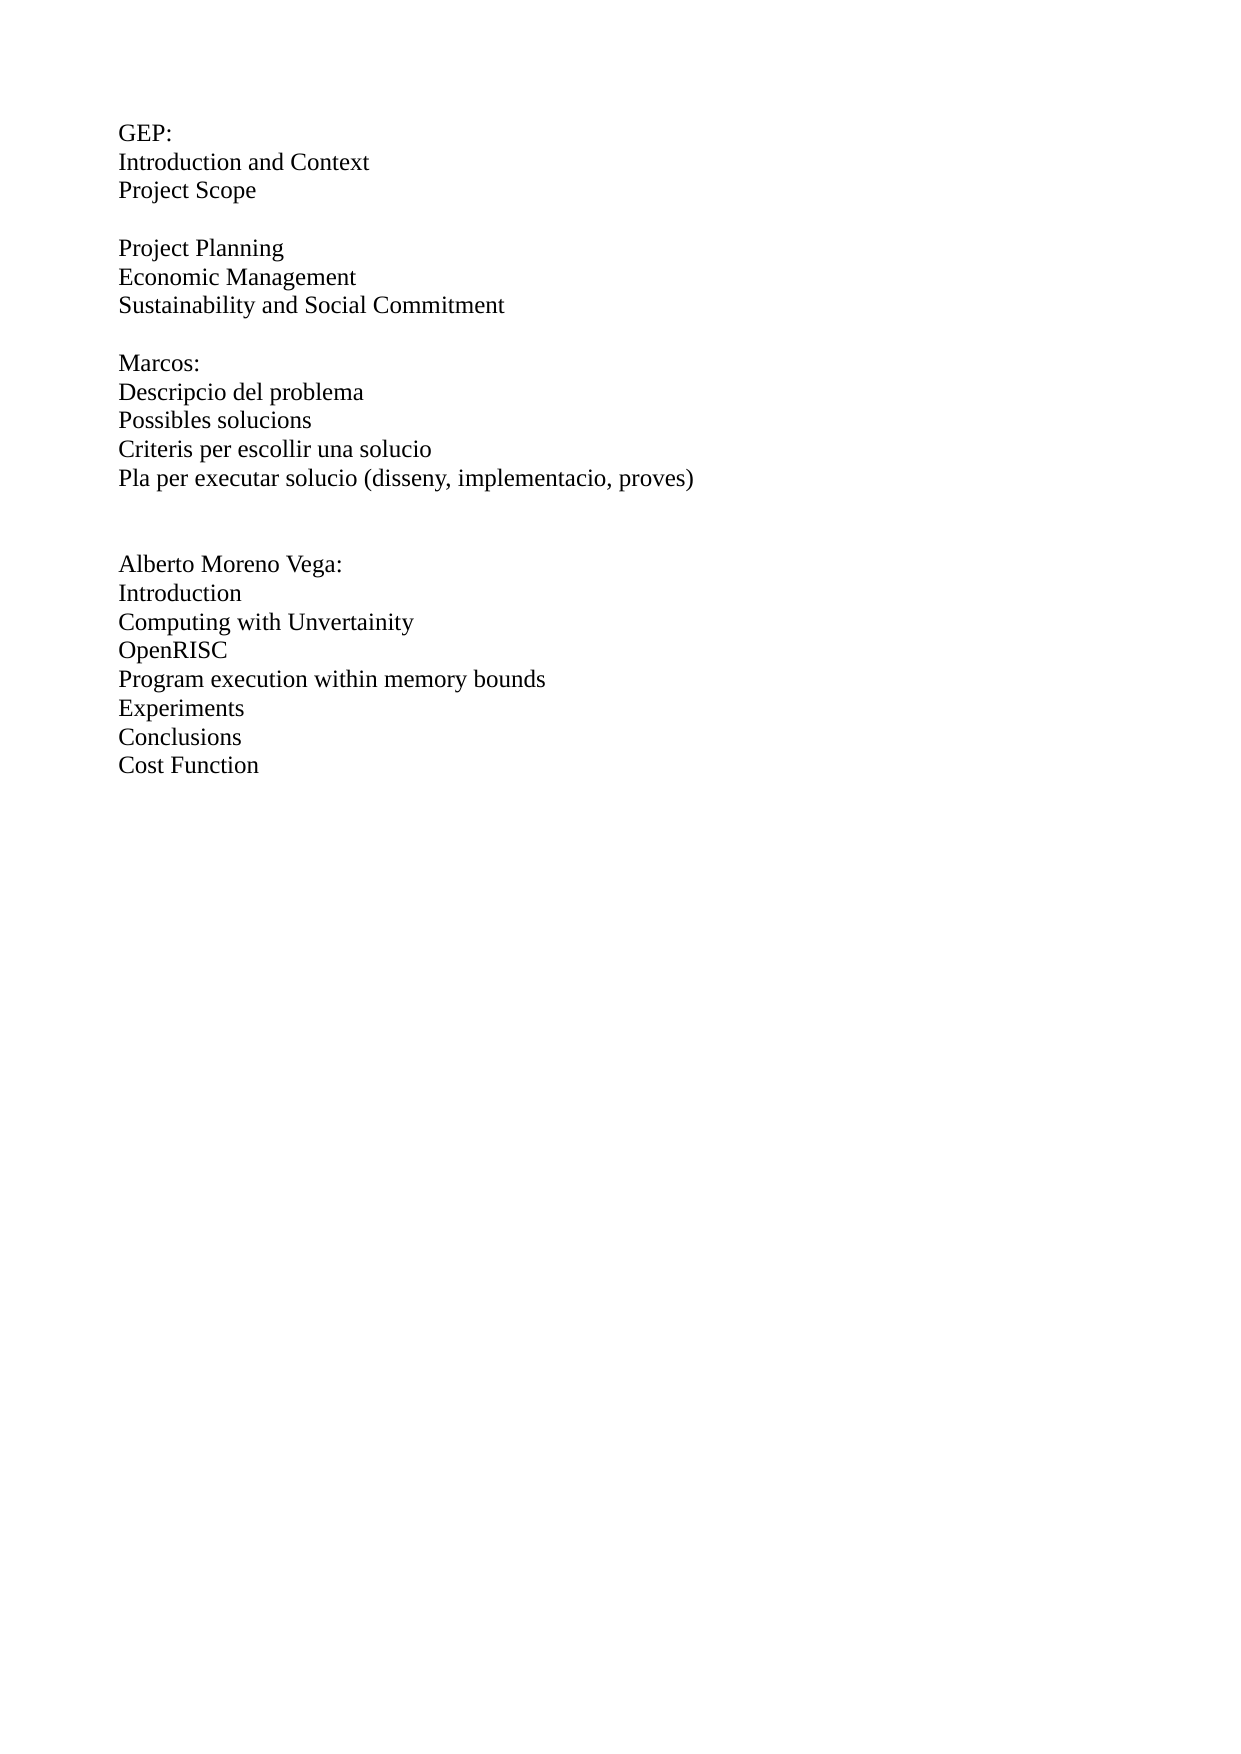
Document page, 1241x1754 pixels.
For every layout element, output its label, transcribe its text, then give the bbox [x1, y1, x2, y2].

text Introduction and Context [118, 147, 1122, 176]
text GEP: [118, 118, 1122, 147]
text Project Planning [118, 233, 1122, 262]
text Program execution within memory bounds [118, 664, 1122, 693]
text Economic Management [118, 262, 1122, 291]
text Conclusions [118, 722, 1122, 751]
text Descripcio del problema [118, 377, 1122, 406]
text Introduction [118, 578, 1122, 607]
text Computing with Unvertainity [118, 607, 1122, 636]
text Possibles solucions [118, 406, 1122, 434]
text Project Scope [118, 176, 1122, 204]
text Sustainability and Social Commitment [118, 291, 1122, 319]
text Pla per executar solucio (disseny, implementacio, proves) [118, 463, 1122, 492]
text Alberto Moreno Vega: [118, 549, 1122, 578]
text OpenRISC [118, 636, 1122, 664]
text Experiments [118, 693, 1122, 722]
text Criteris per escollir una solucio [118, 434, 1122, 463]
text Marcos: [118, 348, 1122, 377]
text Cost Function [118, 751, 1122, 779]
